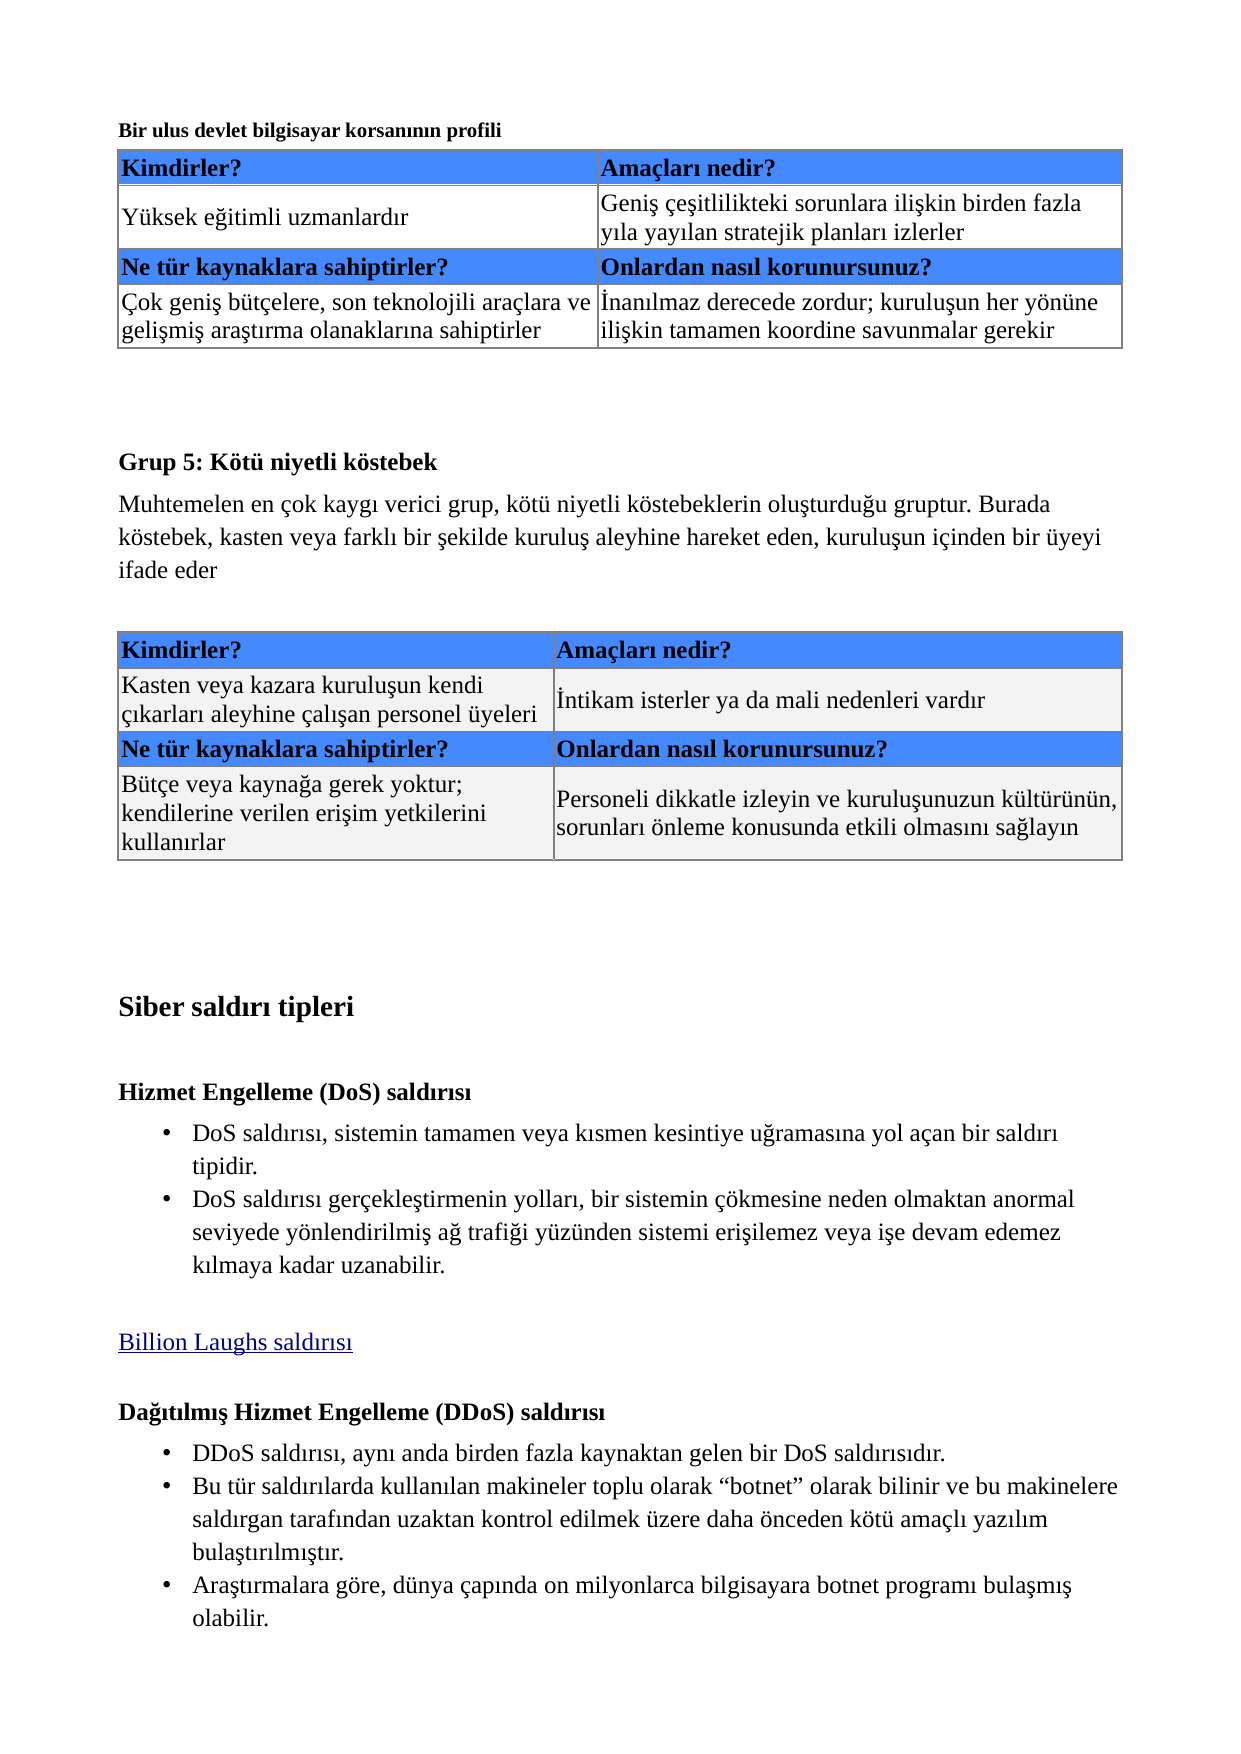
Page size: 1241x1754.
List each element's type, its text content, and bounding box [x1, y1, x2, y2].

table_header Amaçları nedir? [555, 633, 1121, 667]
table_cell İnanılmaz derecede zordur; kuruluşun her yönüne ilişkin tamamen koordine savunmalar gerekir [599, 285, 1121, 347]
table_header Amaçları nedir? [599, 151, 1121, 184]
table_cell Onlardan nasıl korunursunuz? [555, 732, 1121, 766]
subtitle Siber saldırı tipleri [118, 989, 1122, 1023]
list Araştırmalara göre, dünya çapında on milyonlarca bilgisayara botnet programı bulaşmış olabilir. [162, 1570, 1122, 1632]
table_cell Onlardan nasıl korunursunuz? [599, 250, 1121, 283]
subtitle Dağıtılmış Hizmet Engelleme (DDoS) saldırısı [118, 1397, 1122, 1425]
subtitle Bir ulus devlet bilgisayar korsanının profili [118, 118, 1122, 142]
text Billion Laughs saldırısı [118, 1327, 1122, 1355]
table_cell Geniş çeşitlilikteki sorunlara ilişkin birden fazla yıla yayılan stratejik planları izlerler [599, 186, 1121, 248]
text Muhtemelen en çok kaygı verici grup, kötü niyetli köstebeklerin oluşturduğu gruptur. Burada köstebek, kasten veya farklı bir şekilde kuruluş aleyhine hareket eden, kuruluşun içinden bir üyeyi ifade eder [118, 489, 1122, 583]
subtitle Grup 5: Kötü niyetli köstebek [118, 447, 1122, 476]
table_header Kimdirler? [119, 151, 597, 184]
table_cell İntikam isterler ya da mali nedenleri vardır [555, 669, 1121, 731]
table_cell Personeli dikkatle izleyin ve kuruluşunuzun kültürünün, sorunları önleme konusunda etkili olmasını sağlayın [555, 767, 1121, 858]
list DoS saldırısı gerçekleştirmenin yolları, bir sistemin çökmesine neden olmaktan anormal seviyede yönlendirilmiş ağ trafiği yüzünden sistemi erişilemez veya işe devam edemez kılmaya kadar uzanabilir. [162, 1184, 1122, 1279]
list Bu tür saldırılarda kullanılan makineler toplu olarak “botnet” olarak bilinir ve bu makinelere saldırgan tarafından uzaktan kontrol edilmek üzere daha önceden kötü amaçlı yazılım bulaştırılmıştır. [162, 1471, 1122, 1566]
table_cell Ne tür kaynaklara sahiptirler? [119, 732, 553, 766]
list DDoS saldırısı, aynı anda birden fazla kaynaktan gelen bir DoS saldırısıdır. [162, 1438, 1122, 1467]
table_cell Yüksek eğitimli uzmanlardır [119, 186, 597, 248]
table_cell Ne tür kaynaklara sahiptirler? [119, 250, 597, 283]
list DoS saldırısı, sistemin tamamen veya kısmen kesintiye uğramasına yol açan bir saldırı tipidir. [162, 1118, 1122, 1180]
table_cell Kasten veya kazara kuruluşun kendi çıkarları aleyhine çalışan personel üyeleri [119, 669, 553, 731]
table_cell Çok geniş bütçelere, son teknolojili araçlara ve gelişmiş araştırma olanaklarına sahiptirler [119, 285, 597, 347]
table_cell Bütçe veya kaynağa gerek yoktur; kendilerine verilen erişim yetkilerini kullanırlar [119, 767, 553, 858]
table_header Kimdirler? [119, 633, 553, 667]
subtitle Hizmet Engelleme (DoS) saldırısı [118, 1077, 1122, 1106]
